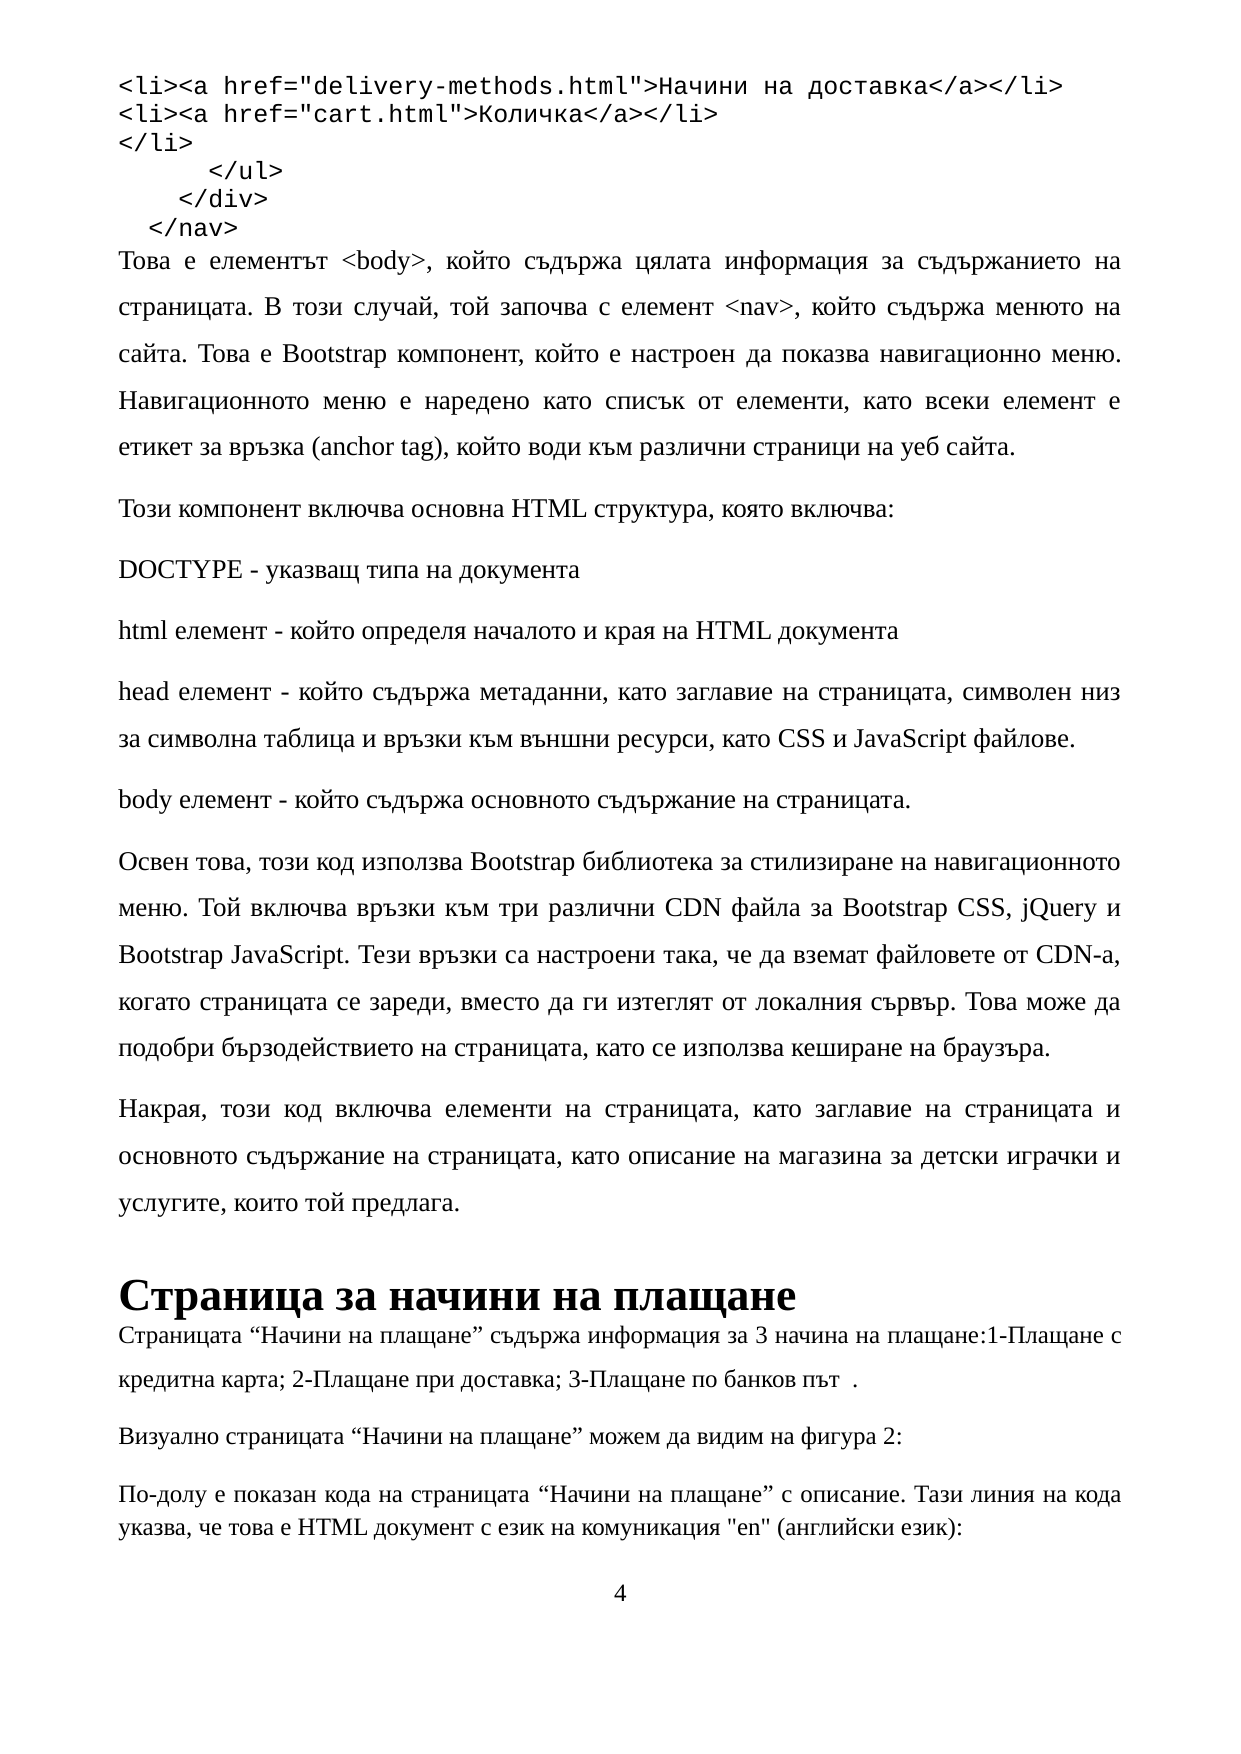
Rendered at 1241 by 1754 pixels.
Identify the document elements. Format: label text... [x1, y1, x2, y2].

text </li> [118, 130, 1122, 159]
text <li><a href="cart.html">Количка</a></li> [118, 102, 1122, 130]
text Накрая, този код включва елементи на страницата, като заглавие на страницата и основното съдържание на страницата, като описание на магазина за детски играчки и услугите, които той предлага. [118, 1092, 1122, 1217]
text </ul> [118, 159, 1122, 187]
text Страницата “Начини на плащане” съдържа информация за 3 начина на плащане:1-Плащане с кредитна карта; 2-Плащане при доставка; 3-Плащане по банков път . [118, 1321, 1122, 1392]
text По-долу е показан кода на страницата “Начини на плащане” с описание. Тази линия на кода указва, че това е HTML документ с език на комуникация "en" (английски език): [118, 1479, 1122, 1541]
text Освен това, този код използва Bootstrap библиотека за стилизиране на навигационното меню. Той включва връзки към три различни CDN файла за Bootstrap CSS, jQuery и Bootstrap JavaScript. Тези връзки са настроени така, че да вземат файловете от CDN-а, когато страницата се зареди, вместо да ги изтеглят от локалния сървър. Това може да подобри бързодействието на страницата, като се използва кеширане на браузъра. [118, 844, 1122, 1062]
text Този компонент включва основна HTML структура, която включва: [118, 492, 1122, 523]
text Визуално страницата “Начини на плащане” можем да видим на фигура 2: [118, 1421, 1122, 1450]
text <li><a href="delivery-methods.html">Начини на доставка</a></li> [118, 74, 1122, 102]
subtitle Страница за начини на плащане [118, 1268, 1122, 1321]
text Това е елементът <body>, който съдържа цялата информация за съдържанието на страницата. В този случай, той започва с елемент <nav>, който съдържа менюто на сайта. Това е Bootstrap компонент, който е настроен да показва навигационно меню. Навигационното меню е наредено като списък от елементи, като всеки елемент е етикет за връзка (anchor tag), който води към различни страници на уеб сайта. [118, 244, 1122, 462]
text html елемент - който определя началото и края на HTML документа [118, 614, 1122, 645]
text </nav> [118, 215, 1122, 244]
text </div> [118, 187, 1122, 215]
text head елемент - който съдържа метаданни, като заглавие на страницата, символен низ за символна таблица и връзки към външни ресурси, като CSS и JavaScript файлове. [118, 675, 1122, 753]
text body елемент - който съдържа основното съдържание на страницата. [118, 783, 1122, 814]
text DOCTYPE - указващ типа на документа [118, 553, 1122, 584]
